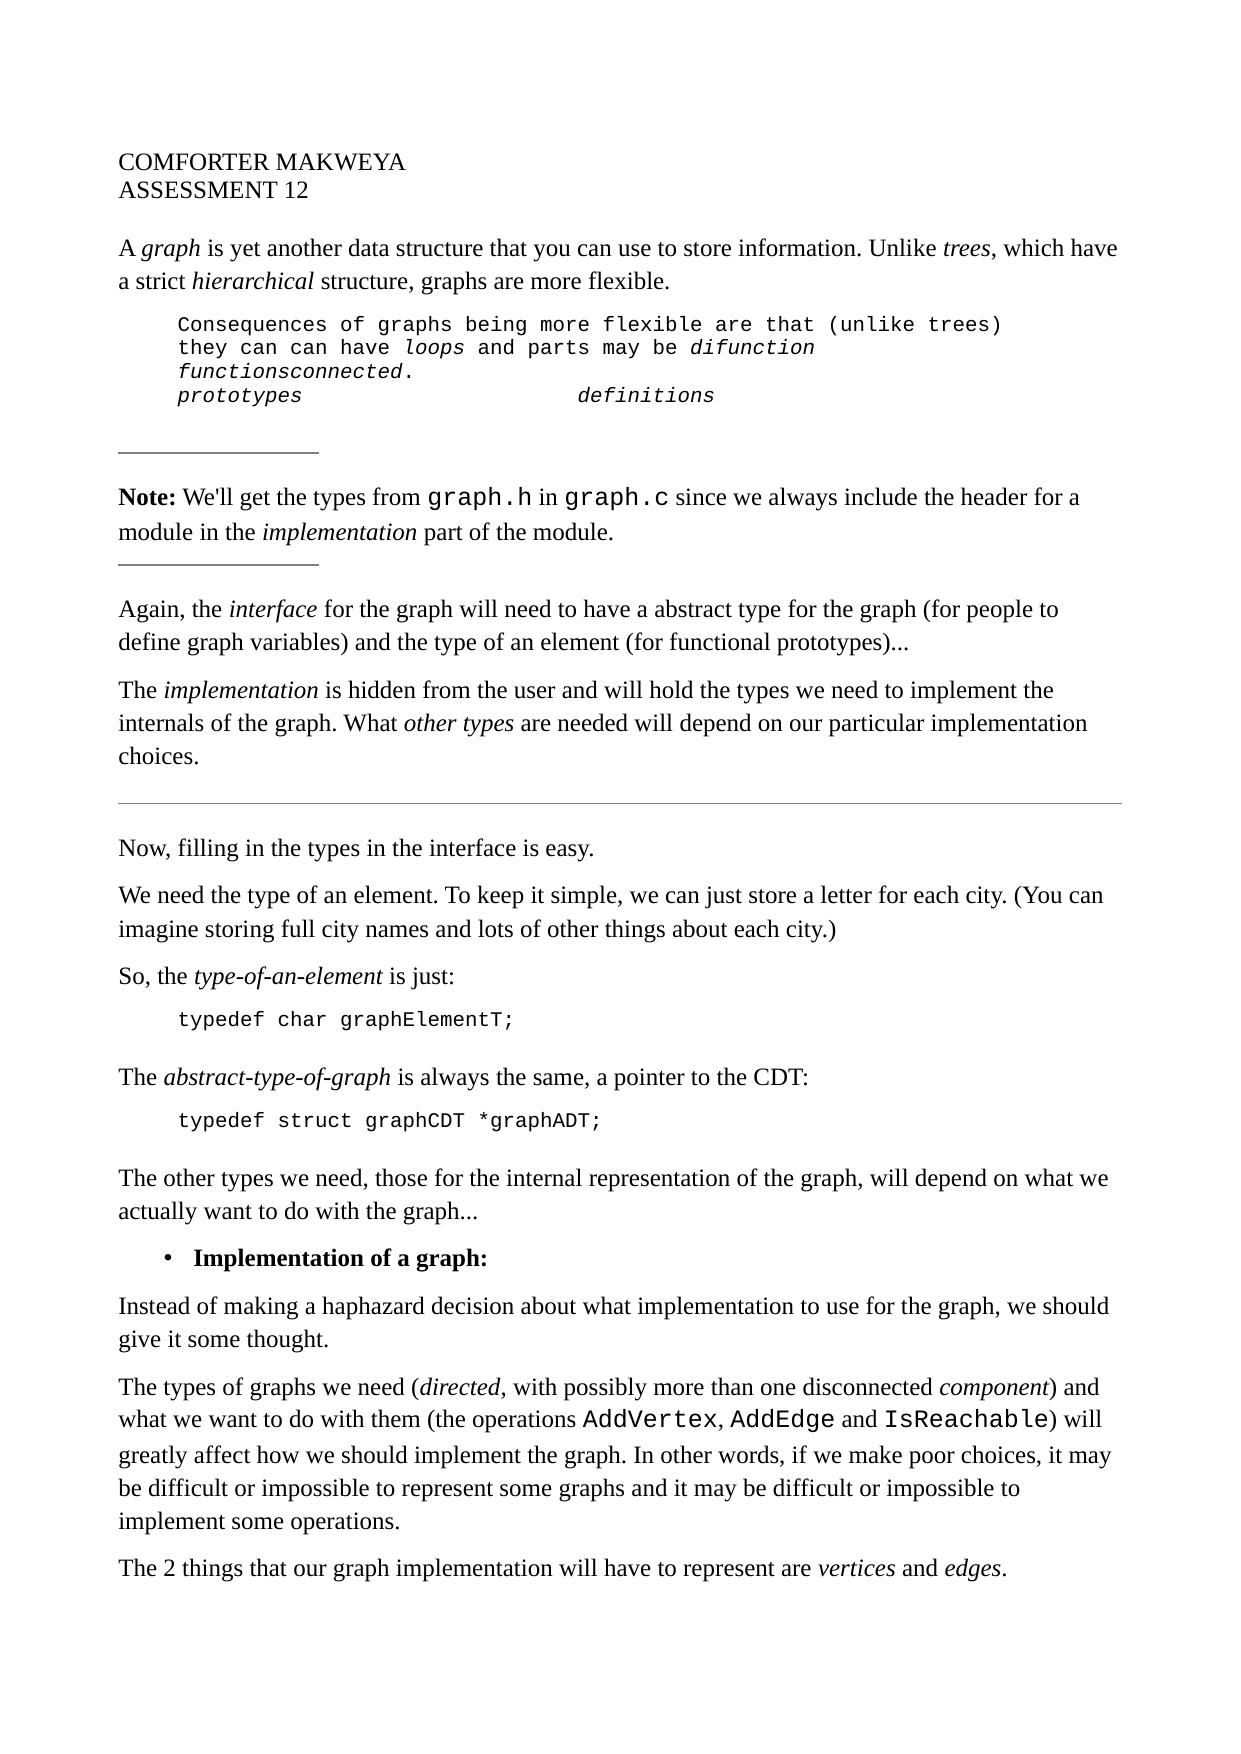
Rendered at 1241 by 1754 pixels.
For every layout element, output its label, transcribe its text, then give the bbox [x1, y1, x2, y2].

list Implementation of a graph: [164, 1243, 1122, 1272]
text COMFORTER MAKWEYA [118, 147, 1122, 176]
text The types of graphs we need (directed, with possibly more than one disconnected component) and what we want to do with them (the operations AddVertex, AddEdge and IsReachable) will greatly affect how we should implement the graph. In other words, if we make poor choices, it may be difficult or impossible to represent some graphs and it may be difficult or impossible to implement some operations. [118, 1372, 1122, 1534]
text We need the type of an element. To keep it simple, we can just store a letter for each city. (You can imagine storing full city names and lots of other things about each city.) [118, 881, 1122, 942]
text A graph is yet another data structure that you can use to store information. Unlike trees, which have a strict hierarchical structure, graphs are more flexible. [118, 233, 1122, 295]
text Again, the interface for the graph will need to have a abstract type for the graph (for people to define graph variables) and the type of an element (for functional prototypes)... [118, 594, 1122, 656]
text typedef char graphElementT; [177, 1009, 1063, 1032]
text Now, filling in the types in the interface is easy. [118, 833, 1122, 862]
text So, the type-of-an-element is just: [118, 961, 1122, 990]
text The 2 things that our graph implementation will have to represent are vertices and edges. [118, 1553, 1122, 1582]
text prototypes definitions [177, 385, 1063, 408]
text typedef struct graphCDT *graphADT; [177, 1109, 1063, 1133]
text ASSESSMENT 12 [118, 176, 1122, 204]
text Instead of making a haphazard decision about what implementation to use for the graph, we should give it some thought. [118, 1291, 1122, 1353]
text The abstract-type-of-graph is always the same, a pointer to the CDT: [118, 1062, 1122, 1091]
text The implementation is hidden from the user and will hold the types we need to implement the internals of the graph. What other types are needed will depend on our particular implementation choices. [118, 675, 1122, 770]
text Note: We'll get the types from graph.h in graph.c since we always include the header for a module in the implementation part of the module. [118, 482, 1122, 546]
text Consequences of graphs being more flexible are that (unlike trees) they can can have loops and parts may be difunction functionsconnected. [177, 314, 1063, 385]
text The other types we need, those for the internal representation of the graph, will depend on what we actually want to do with the graph... [118, 1163, 1122, 1224]
